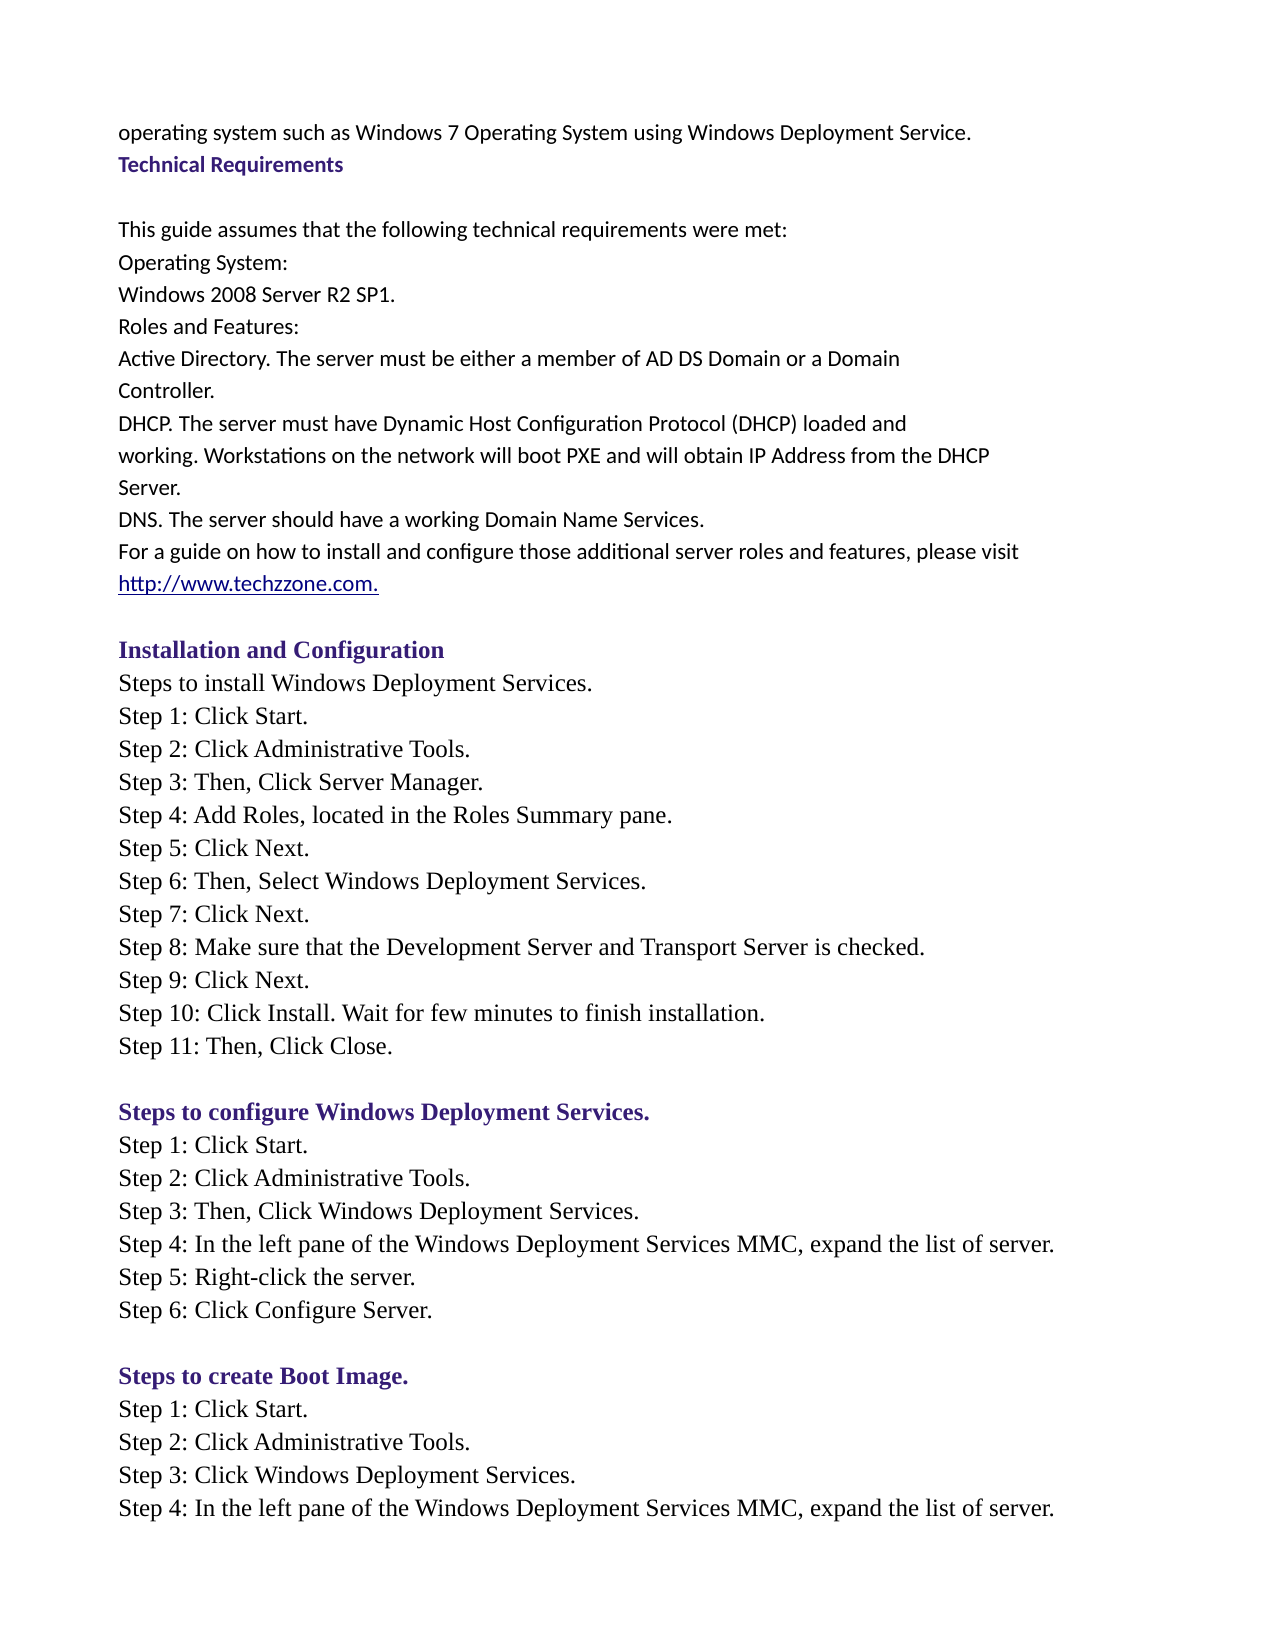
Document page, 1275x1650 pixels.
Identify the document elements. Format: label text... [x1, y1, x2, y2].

text operating system such as Windows 7 Operating System using Windows Deployment Service. Technical Requirements This guide assumes that the following technical requirements were met: Operating System: Windows 2008 Server R2 SP1. Roles and Features: Active Directory. The server must be either a member of AD DS Domain or a Domain Controller. DHCP. The server must have Dynamic Host Configuration Protocol (DHCP) loaded and working. Workstations on the network will boot PXE and will obtain IP Address from the DHCP Server. DNS. The server should have a working Domain Name Services. For a guide on how to install and configure those additional server roles and features, please visit http://www.techzzone.com. Installation and Configuration Steps to install Windows Deployment Services. Step 1: Click Start. Step 2: Click Administrative Tools. Step 3: Then, Click Server Manager. Step 4: Add Roles, located in the Roles Summary pane. Step 5: Click Next. Step 6: Then, Select Windows Deployment Services. Step 7: Click Next. Step 8: Make sure that the Development Server and Transport Server is checked. Step 9: Click Next. Step 10: Click Install. Wait for few minutes to finish installation. Step 11: Then, Click Close. Steps to configure Windows Deployment Services. Step 1: Click Start. Step 2: Click Administrative Tools. Step 3: Then, Click Windows Deployment Services. Step 4: In the left pane of the Windows Deployment Services MMC, expand the list of server. Step 5: Right-click the server. Step 6: Click Configure Server. Steps to create Boot Image. Step 1: Click Start. Step 2: Click Administrative Tools. Step 3: Click Windows Deployment Services. Step 4: In the left pane of the Windows Deployment Services MMC, expand the list of server. [118, 118, 1157, 1522]
